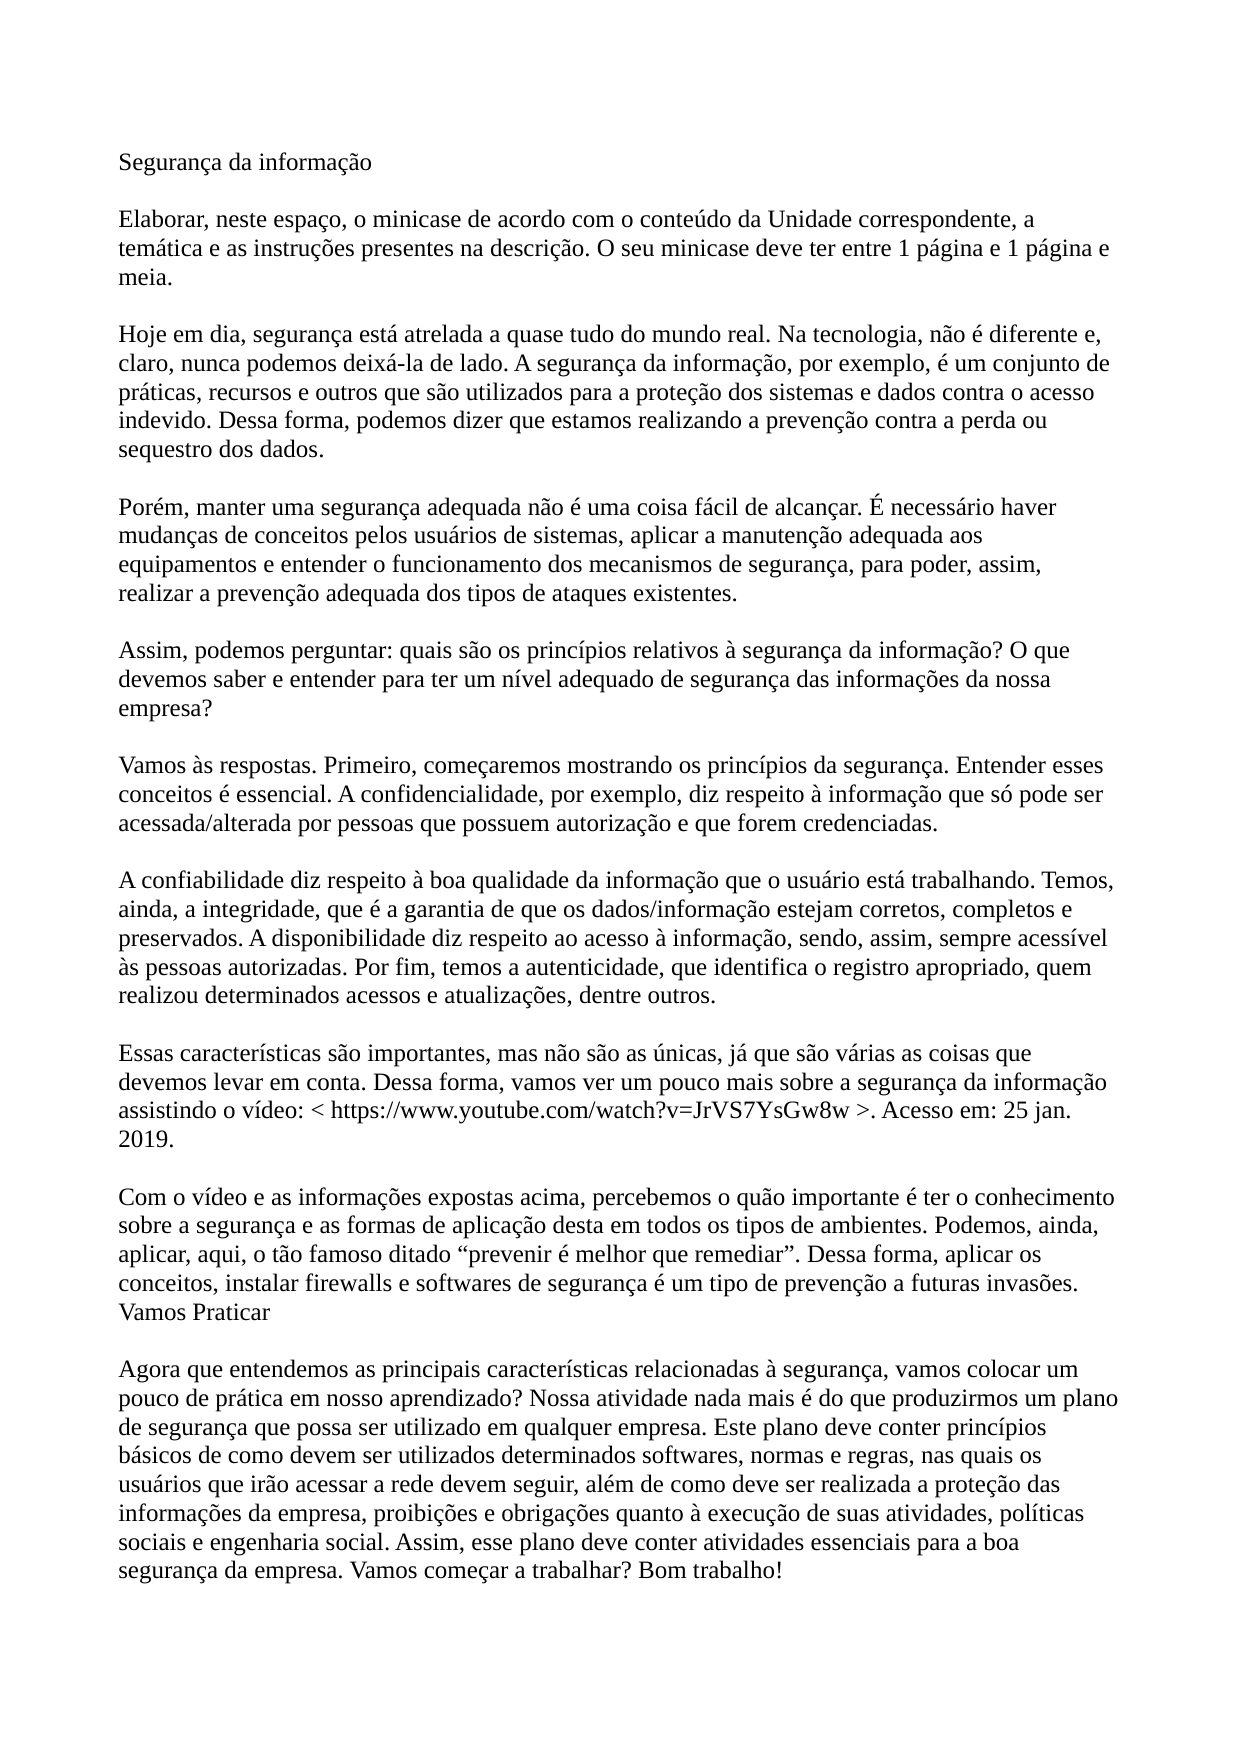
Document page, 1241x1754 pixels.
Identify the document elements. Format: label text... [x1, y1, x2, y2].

text Essas características são importantes, mas não são as únicas, já que são várias as coisas que devemos levar em conta. Dessa forma, vamos ver um pouco mais sobre a segurança da informação assistindo o vídeo: < https://www.youtube.com/watch?v=JrVS7YsGw8w >. Acesso em: 25 jan. 2019. [118, 1038, 1122, 1153]
text Agora que entendemos as principais características relacionadas à segurança, vamos colocar um pouco de prática em nosso aprendizado? Nossa atividade nada mais é do que produzirmos um plano de segurança que possa ser utilizado em qualquer empresa. Este plano deve conter princípios básicos de como devem ser utilizados determinados softwares, normas e regras, nas quais os usuários que irão acessar a rede devem seguir, além de como deve ser realizada a proteção das informações da empresa, proibições e obrigações quanto à execução de suas atividades, políticas sociais e engenharia social. Assim, esse plano deve conter atividades essenciais para a boa segurança da empresa. Vamos começar a trabalhar? Bom trabalho! [118, 1354, 1122, 1584]
text Vamos Praticar [118, 1297, 1122, 1326]
text Porém, manter uma segurança adequada não é uma coisa fácil de alcançar. É necessário haver mudanças de conceitos pelos usuários de sistemas, aplicar a manutenção adequada aos equipamentos e entender o funcionamento dos mecanismos de segurança, para poder, assim, realizar a prevenção adequada dos tipos de ataques existentes. [118, 492, 1122, 607]
text A confiabilidade diz respeito à boa qualidade da informação que o usuário está trabalhando. Temos, ainda, a integridade, que é a garantia de que os dados/informação estejam corretos, completos e preservados. A disponibilidade diz respeito ao acesso à informação, sendo, assim, sempre acessível às pessoas autorizadas. Por fim, temos a autenticidade, que identifica o registro apropriado, quem realizou determinados acessos e atualizações, dentre outros. [118, 866, 1122, 1009]
text Assim, podemos perguntar: quais são os princípios relativos à segurança da informação? O que devemos saber e entender para ter um nível adequado de segurança das informações da nossa empresa? [118, 636, 1122, 722]
text Segurança da informação [118, 147, 1122, 176]
text Com o vídeo e as informações expostas acima, percebemos o quão importante é ter o conhecimento sobre a segurança e as formas de aplicação desta em todos os tipos de ambientes. Podemos, ainda, aplicar, aqui, o tão famoso ditado “prevenir é melhor que remediar”. Dessa forma, aplicar os conceitos, instalar firewalls e softwares de segurança é um tipo de prevenção a futuras invasões. [118, 1182, 1122, 1297]
text Vamos às respostas. Primeiro, começaremos mostrando os princípios da segurança. Entender esses conceitos é essencial. A confidencialidade, por exemplo, diz respeito à informação que só pode ser acessada/alterada por pessoas que possuem autorização e que forem credenciadas. [118, 751, 1122, 837]
text Elaborar, neste espaço, o minicase de acordo com o conteúdo da Unidade correspondente, a temática e as instruções presentes na descrição. O seu minicase deve ter entre 1 página e 1 página e meia. [118, 204, 1122, 291]
text Hoje em dia, segurança está atrelada a quase tudo do mundo real. Na tecnologia, não é diferente e, claro, nunca podemos deixá-la de lado. A segurança da informação, por exemplo, é um conjunto de práticas, recursos e outros que são utilizados para a proteção dos sistemas e dados contra o acesso indevido. Dessa forma, podemos dizer que estamos realizando a prevenção contra a perda ou sequestro dos dados. [118, 319, 1122, 463]
